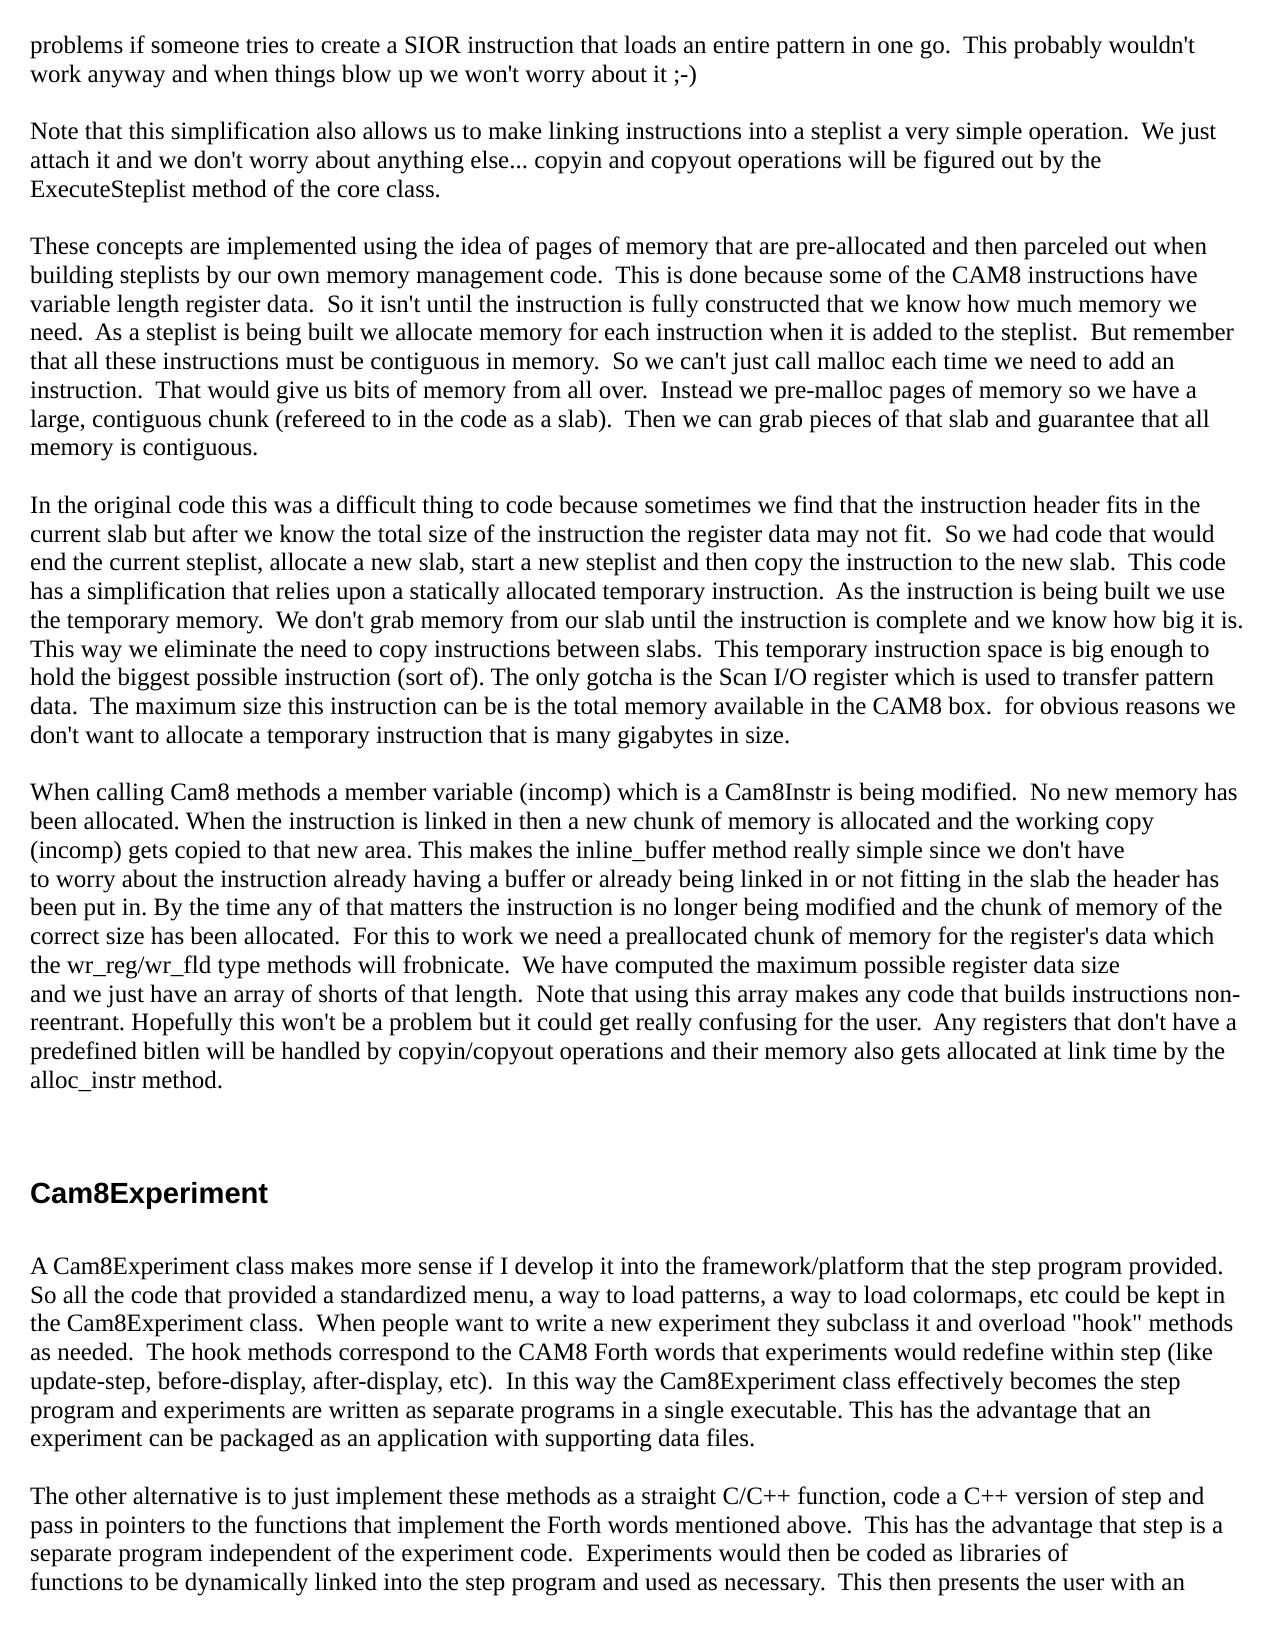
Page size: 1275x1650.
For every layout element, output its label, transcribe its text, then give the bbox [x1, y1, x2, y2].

text don't want to allocate a temporary instruction that is many gigabytes in size. [30, 720, 1245, 749]
text A Cam8Experiment class makes more sense if I develop it into the framework/platform that the step program provided. So all the code that provided a standardized menu, a way to load patterns, a way to load colormaps, etc could be kept in the Cam8Experiment class. When people want to write a new experiment they subclass it and overload "hook" methods as needed. The hook methods correspond to the CAM8 Forth words that experiments would redefine within step (like [30, 1251, 1245, 1366]
text problems if someone tries to create a SIOR instruction that loads an entire pattern in one go. This probably wouldn't work anyway and when things blow up we won't worry about it ;-) [30, 30, 1245, 87]
text Note that this simplification also allows us to make linking instructions into a steplist a very simple operation. We just [30, 116, 1245, 145]
text functions to be dynamically linked into the step program and used as necessary. This then presents the user with an [30, 1567, 1245, 1596]
text When calling Cam8 methods a member variable (incomp) which is a Cam8Instr is being modified. No new memory has been allocated. When the instruction is linked in then a new chunk of memory is allocated and the working copy (incomp) gets copied to that new area. This makes the inline_buffer method really simple since we don't have [30, 777, 1245, 864]
text update-step, before-display, after-display, etc). In this way the Cam8Experiment class effectively becomes the step program and experiments are written as separate programs in a single executable. This has the advantage that an experiment can be packaged as an application with supporting data files. [30, 1366, 1245, 1452]
text to worry about the instruction already having a buffer or already being linked in or not fitting in the slab the header has been put in. By the time any of that matters the instruction is no longer being modified and the chunk of memory of the correct size has been allocated. For this to work we need a preallocated chunk of memory for the register's data which the wr_reg/wr_fld type methods will frobnicate. We have computed the maximum possible register data size [30, 864, 1245, 979]
text In the original code this was a difficult thing to code because sometimes we find that the instruction header fits in the current slab but after we know the total size of the instruction the register data may not fit. So we had code that would end the current steplist, allocate a new slab, start a new steplist and then copy the instruction to the new slab. This code has a simplification that relies upon a statically allocated temporary instruction. As the instruction is being built we use the temporary memory. We don't grab memory from our slab until the instruction is complete and we know how big it is. This way we eliminate the need to copy instructions between slabs. This temporary instruction space is big enough to hold the biggest possible instruction (sort of). The only gotcha is the Scan I/O register which is used to transfer pattern data. The maximum size this instruction can be is the total memory available in the CAM8 box. for obvious reasons we [30, 490, 1245, 720]
text and we just have an array of shorts of that length. Note that using this array makes any code that builds instructions non-reentrant. Hopefully this won't be a problem but it could get really confusing for the user. Any registers that don't have a predefined bitlen will be handled by copyin/copyout operations and their memory also gets allocated at link time by the alloc_instr method. [30, 979, 1245, 1094]
text The other alternative is to just implement these methods as a straight C/C++ function, code a C++ version of step and pass in pointers to the functions that implement the Forth words mentioned above. This has the advantage that step is a separate program independent of the experiment code. Experiments would then be coded as libraries of [30, 1481, 1245, 1567]
subtitle Cam8Experiment [30, 1176, 1245, 1210]
text attach it and we don't worry about anything else... copyin and copyout operations will be figured out by the ExecuteSteplist method of the core class. [30, 145, 1245, 202]
text These concepts are implemented using the idea of pages of memory that are pre-allocated and then parceled out when building steplists by our own memory management code. This is done because some of the CAM8 instructions have variable length register data. So it isn't until the instruction is fully constructed that we know how much memory we need. As a steplist is being built we allocate memory for each instruction when it is added to the steplist. But remember that all these instructions must be contiguous in memory. So we can't just call malloc each time we need to add an instruction. That would give us bits of memory from all over. Instead we pre-malloc pages of memory so we have a large, contiguous chunk (refereed to in the code as a slab). Then we can grab pieces of that slab and guarantee that all memory is contiguous. [30, 231, 1245, 461]
